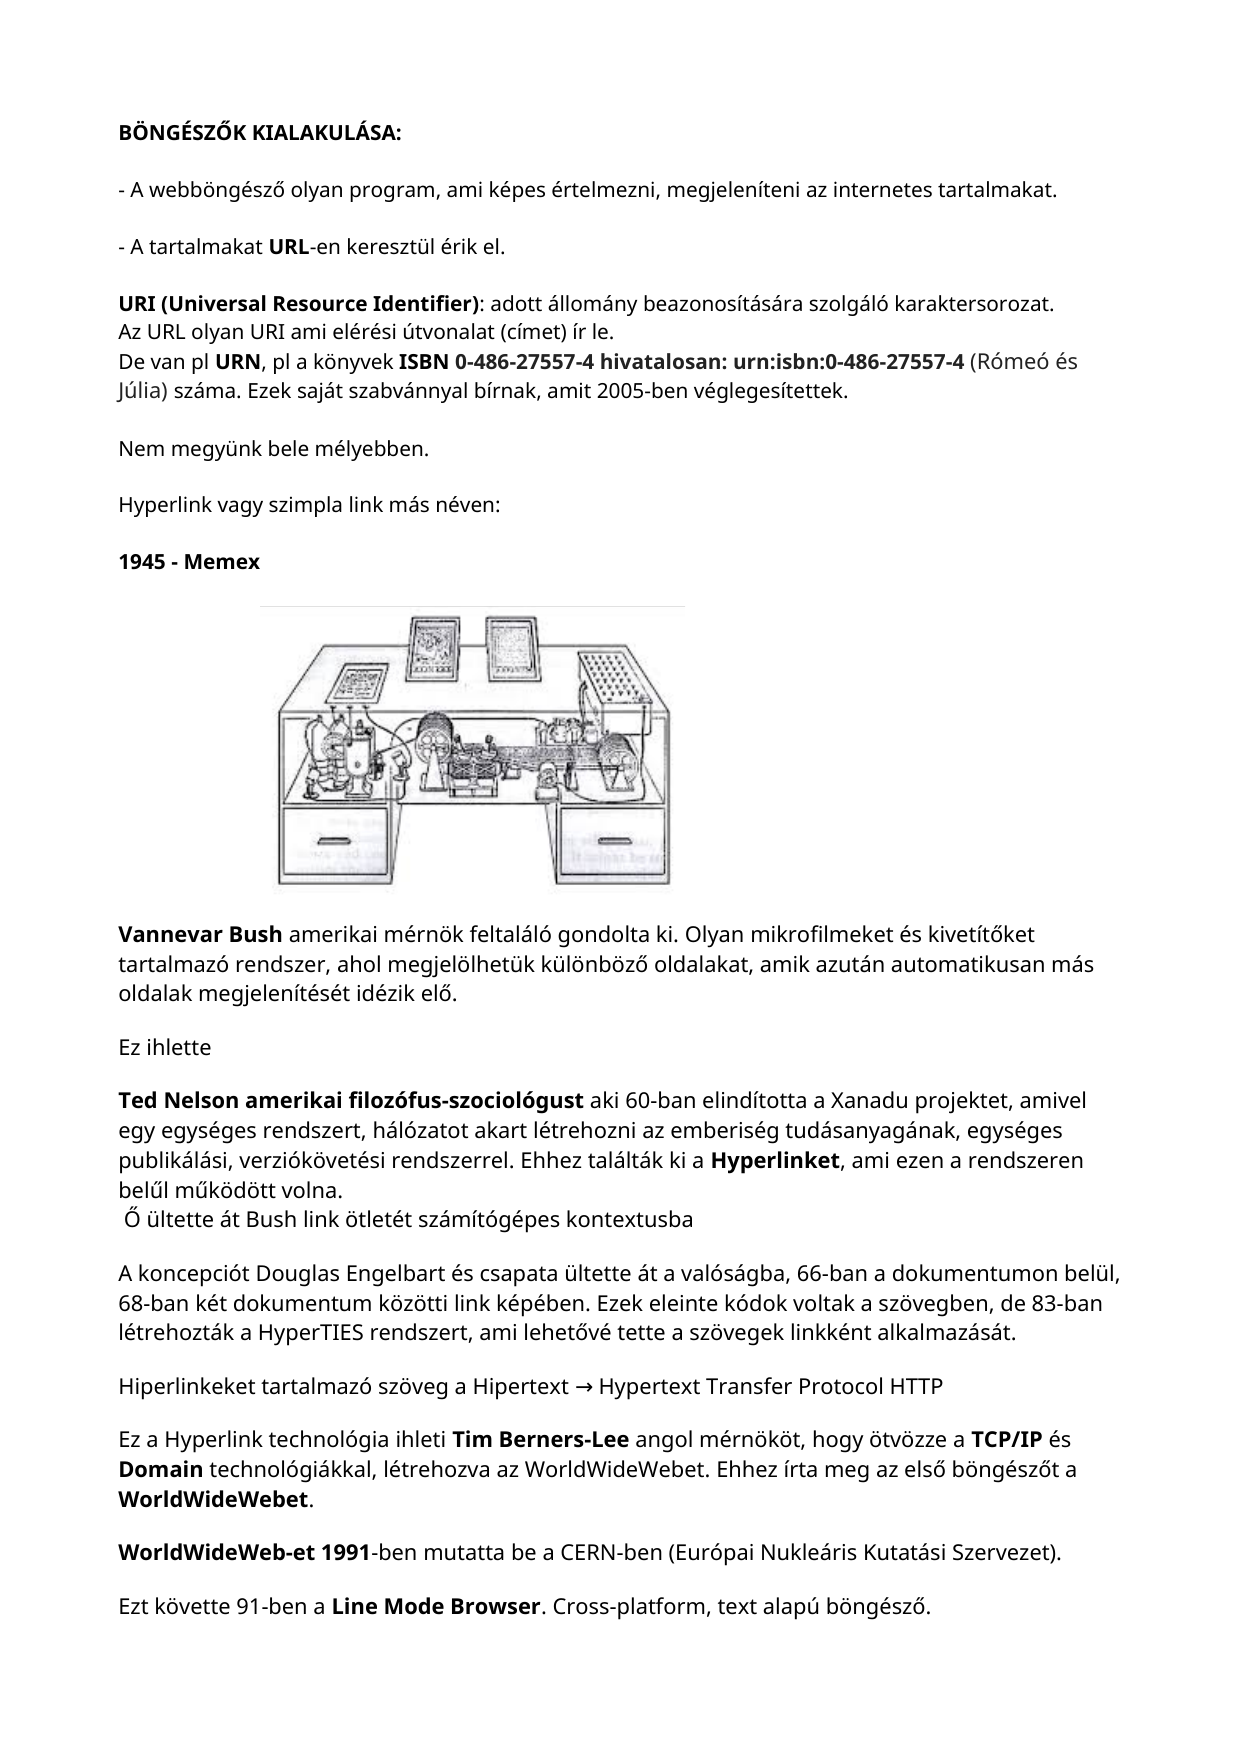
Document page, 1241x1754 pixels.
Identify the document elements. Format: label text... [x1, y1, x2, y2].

text URI (Universal Resource Identifier): adott állomány beazonosítására szolgáló karaktersorozat. [118, 289, 1122, 317]
picture [260, 606, 686, 896]
text Hiperlinkeket tartalmazó szöveg a Hipertext → Hypertext Transfer Protocol HTTP [118, 1371, 1122, 1401]
text Vannevar Bush amerikai mérnök feltaláló gondolta ki. Olyan mikrofilmeket és kivetítőket tartalmazó rendszer, ahol megjelölhetük különböző oldalakat, amik azután automatikusan más oldalak megjelenítését idézik elő. [118, 919, 1122, 1008]
text Ezt követte 91-ben a Line Mode Browser. Cross-platform, text alapú böngésző. [118, 1591, 1122, 1621]
text 1945 - Memex [118, 547, 1122, 895]
text - A webböngésző olyan program, ami képes értelmezni, megjeleníteni az internetes tartalmakat. [118, 175, 1122, 203]
text A koncepciót Douglas Engelbart és csapata ültette át a valóságba, 66-ban a dokumentumon belül, 68-ban két dokumentum közötti link képében. Ezek eleinte kódok voltak a szövegben, de 83-ban létrehozták a HyperTIES rendszert, ami lehetővé tette a szövegek linkként alkalmazását. [118, 1258, 1122, 1347]
text - A tartalmakat URL-en keresztül érik el. [118, 232, 1122, 260]
text Ez ihlette [118, 1032, 1122, 1062]
text Nem megyünk bele mélyebben. [118, 434, 1122, 462]
text Az URL olyan URI ami elérési útvonalat (címet) ír le. [118, 317, 1122, 346]
text Hyperlink vagy szimpla link más néven: [118, 491, 1122, 519]
text WorldWideWeb-et 1991-ben mutatta be a CERN-ben (Európai Nukleáris Kutatási Szervezet). [118, 1537, 1122, 1567]
text De van pl URN, pl a könyvek ISBN 0-486-27557-4 hivatalosan: urn:isbn:0-486-27557-4 (Rómeó és Júlia) száma. Ezek saját szabvánnyal bírnak, amit 2005-ben véglegesítettek. [118, 346, 1122, 405]
text Ted Nelson amerikai filozófus-szociológust aki 60-ban elindította a Xanadu projektet, amivel egy egységes rendszert, hálózatot akart létrehozni az emberiség tudásanyagának, egységes publikálási, verziókövetési rendszerrel. Ehhez találták ki a Hyperlinket, ami ezen a rendszeren belűl működött volna. [118, 1085, 1122, 1204]
text Ő ültette át Bush link ötletét számítógépes kontextusba [118, 1204, 1122, 1234]
text Ez a Hyperlink technológia ihleti Tim Berners-Lee angol mérnököt, hogy ötvözze a TCP/IP és Domain technológiákkal, létrehozva az WorldWideWebet. Ehhez írta meg az első böngészőt a WorldWideWebet. [118, 1424, 1122, 1514]
text BÖNGÉSZŐK KIALAKULÁSA: [118, 118, 1122, 147]
